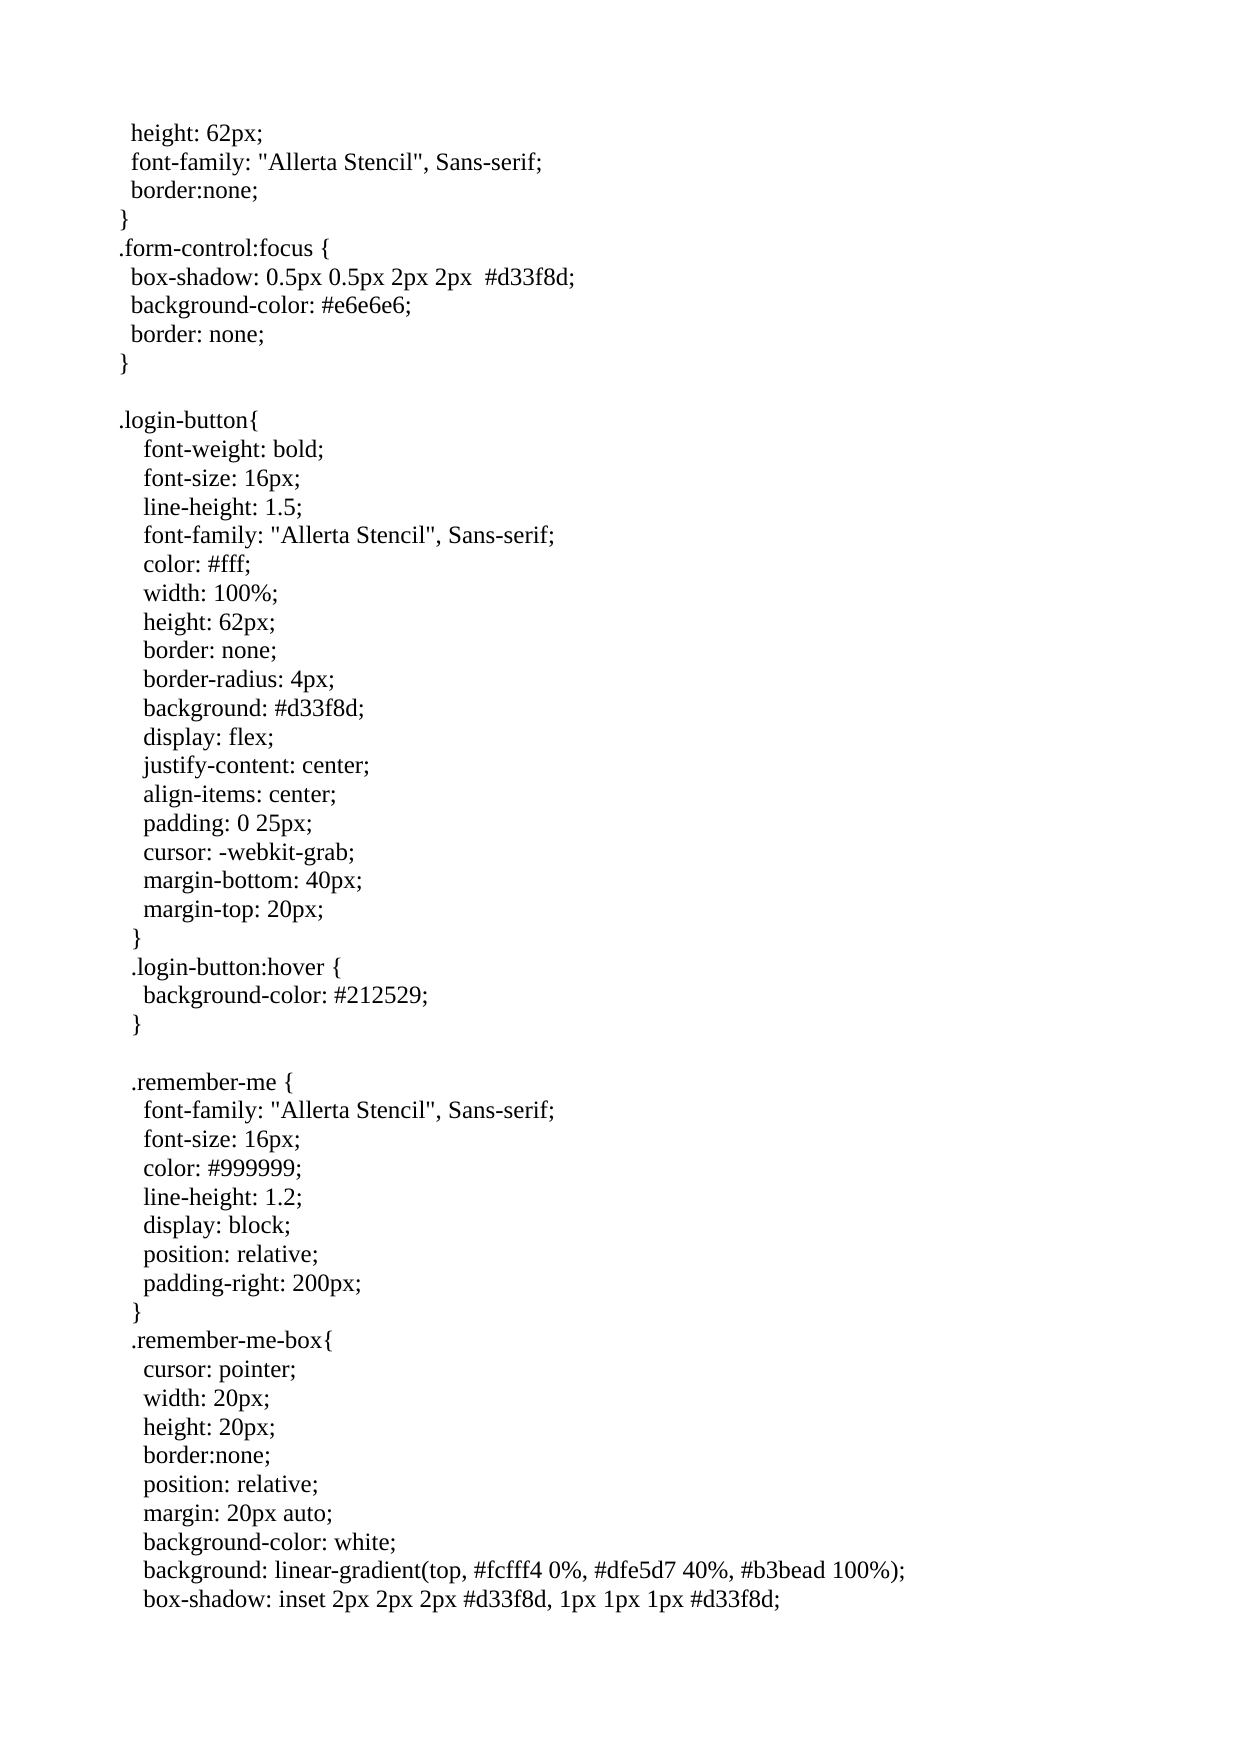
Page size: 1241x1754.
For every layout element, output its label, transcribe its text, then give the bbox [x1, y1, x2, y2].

text box-shadow: inset 2px 2px 2px #d33f8d, 1px 1px 1px #d33f8d; [118, 1584, 1122, 1613]
text height: 62px; [118, 118, 1122, 147]
text .remember-me { [118, 1067, 1122, 1096]
text border:none; [118, 176, 1122, 204]
text width: 20px; [118, 1383, 1122, 1412]
text height: 62px; [118, 607, 1122, 636]
text background-color: #e6e6e6; [118, 291, 1122, 319]
text background-color: #212529; [118, 981, 1122, 1009]
text border-radius: 4px; [118, 664, 1122, 693]
text padding: 0 25px; [118, 808, 1122, 837]
text line-height: 1.5; [118, 492, 1122, 521]
text display: flex; [118, 722, 1122, 751]
text } [118, 1009, 1122, 1038]
text .login-button{ [118, 406, 1122, 434]
text .remember-me-box{ [118, 1326, 1122, 1354]
text font-weight: bold; [118, 434, 1122, 463]
text .login-button:hover { [118, 952, 1122, 981]
text font-size: 16px; [118, 463, 1122, 492]
text position: relative; [118, 1239, 1122, 1268]
text border:none; [118, 1441, 1122, 1469]
text border: none; [118, 319, 1122, 348]
text display: block; [118, 1211, 1122, 1239]
text background-color: white; [118, 1527, 1122, 1556]
text font-family: "Allerta Stencil", Sans-serif; [118, 147, 1122, 176]
text font-family: "Allerta Stencil", Sans-serif; [118, 521, 1122, 549]
text margin: 20px auto; [118, 1498, 1122, 1527]
text cursor: pointer; [118, 1354, 1122, 1383]
text border: none; [118, 636, 1122, 664]
text font-family: "Allerta Stencil", Sans-serif; [118, 1096, 1122, 1124]
text margin-bottom: 40px; [118, 866, 1122, 894]
text position: relative; [118, 1469, 1122, 1498]
text .form-control:focus { [118, 233, 1122, 262]
text } [118, 1297, 1122, 1326]
text background: linear-gradient(top, #fcfff4 0%, #dfe5d7 40%, #b3bead 100%); [118, 1556, 1122, 1584]
text } [118, 348, 1122, 377]
text width: 100%; [118, 578, 1122, 607]
text padding-right: 200px; [118, 1268, 1122, 1297]
text color: #999999; [118, 1153, 1122, 1182]
text } [118, 204, 1122, 233]
text font-size: 16px; [118, 1124, 1122, 1153]
text } [118, 923, 1122, 952]
text background: #d33f8d; [118, 693, 1122, 722]
text box-shadow: 0.5px 0.5px 2px 2px #d33f8d; [118, 262, 1122, 291]
text color: #fff; [118, 549, 1122, 578]
text line-height: 1.2; [118, 1182, 1122, 1211]
text margin-top: 20px; [118, 894, 1122, 923]
text cursor: -webkit-grab; [118, 837, 1122, 866]
text align-items: center; [118, 779, 1122, 808]
text height: 20px; [118, 1412, 1122, 1441]
text justify-content: center; [118, 751, 1122, 779]
